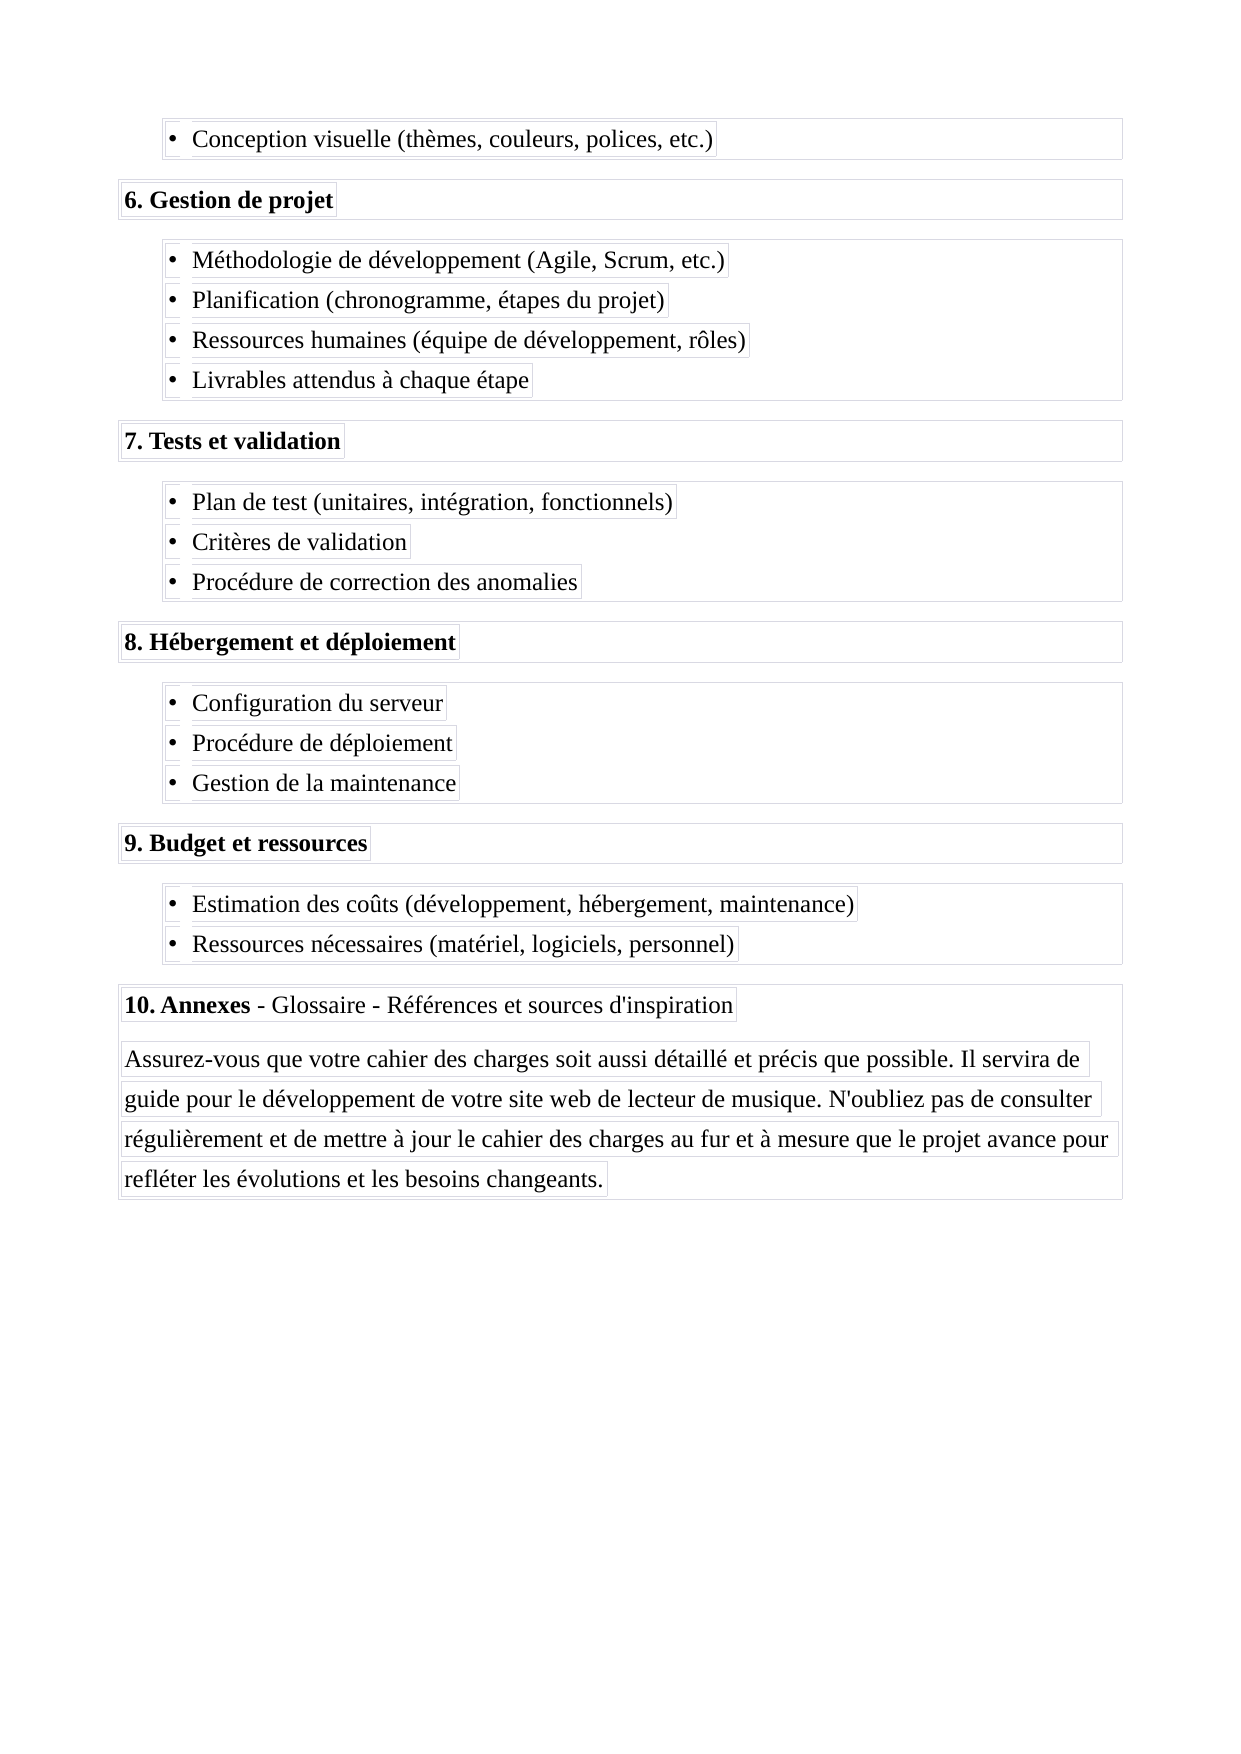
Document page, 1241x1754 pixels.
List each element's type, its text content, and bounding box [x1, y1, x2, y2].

list Ressources humaines (équipe de développement, rôles) [163, 319, 1122, 357]
list Ressources nécessaires (matériel, logiciels, personnel) [163, 923, 1122, 964]
list Conception visuelle (thèmes, couleurs, polices, etc.) [163, 119, 1122, 159]
list Gestion de la maintenance [163, 762, 1122, 803]
text 8. Hébergement et déploiement [119, 622, 1122, 662]
text 10. Annexes - Glossaire - Références et sources d'inspiration [119, 985, 1122, 1022]
text Assurez-vous que votre cahier des charges soit aussi détaillé et précis que possible. Il servira de guide pour le développement de votre site web de lecteur de musique. N'oubliez pas de consulter régulièrement et de mettre à jour le cahier des charges au fur et à mesure que le projet avance pour refléter les évolutions et les besoins changeants. [119, 1038, 1122, 1199]
list Procédure de déploiement [163, 722, 1122, 760]
list Configuration du serveur [163, 683, 1122, 720]
list Procédure de correction des anomalies [163, 561, 1122, 601]
list Livrables attendus à chaque étape [163, 359, 1122, 400]
list Critères de validation [163, 521, 1122, 558]
list Estimation des coûts (développement, hébergement, maintenance) [163, 884, 1122, 921]
list Planification (chronogramme, étapes du projet) [163, 279, 1122, 317]
list Méthodologie de développement (Agile, Scrum, etc.) [163, 240, 1122, 277]
text 6. Gestion de projet [119, 180, 1122, 219]
text 9. Budget et ressources [119, 824, 1122, 863]
text 7. Tests et validation [119, 421, 1122, 461]
list Plan de test (unitaires, intégration, fonctionnels) [163, 482, 1122, 518]
